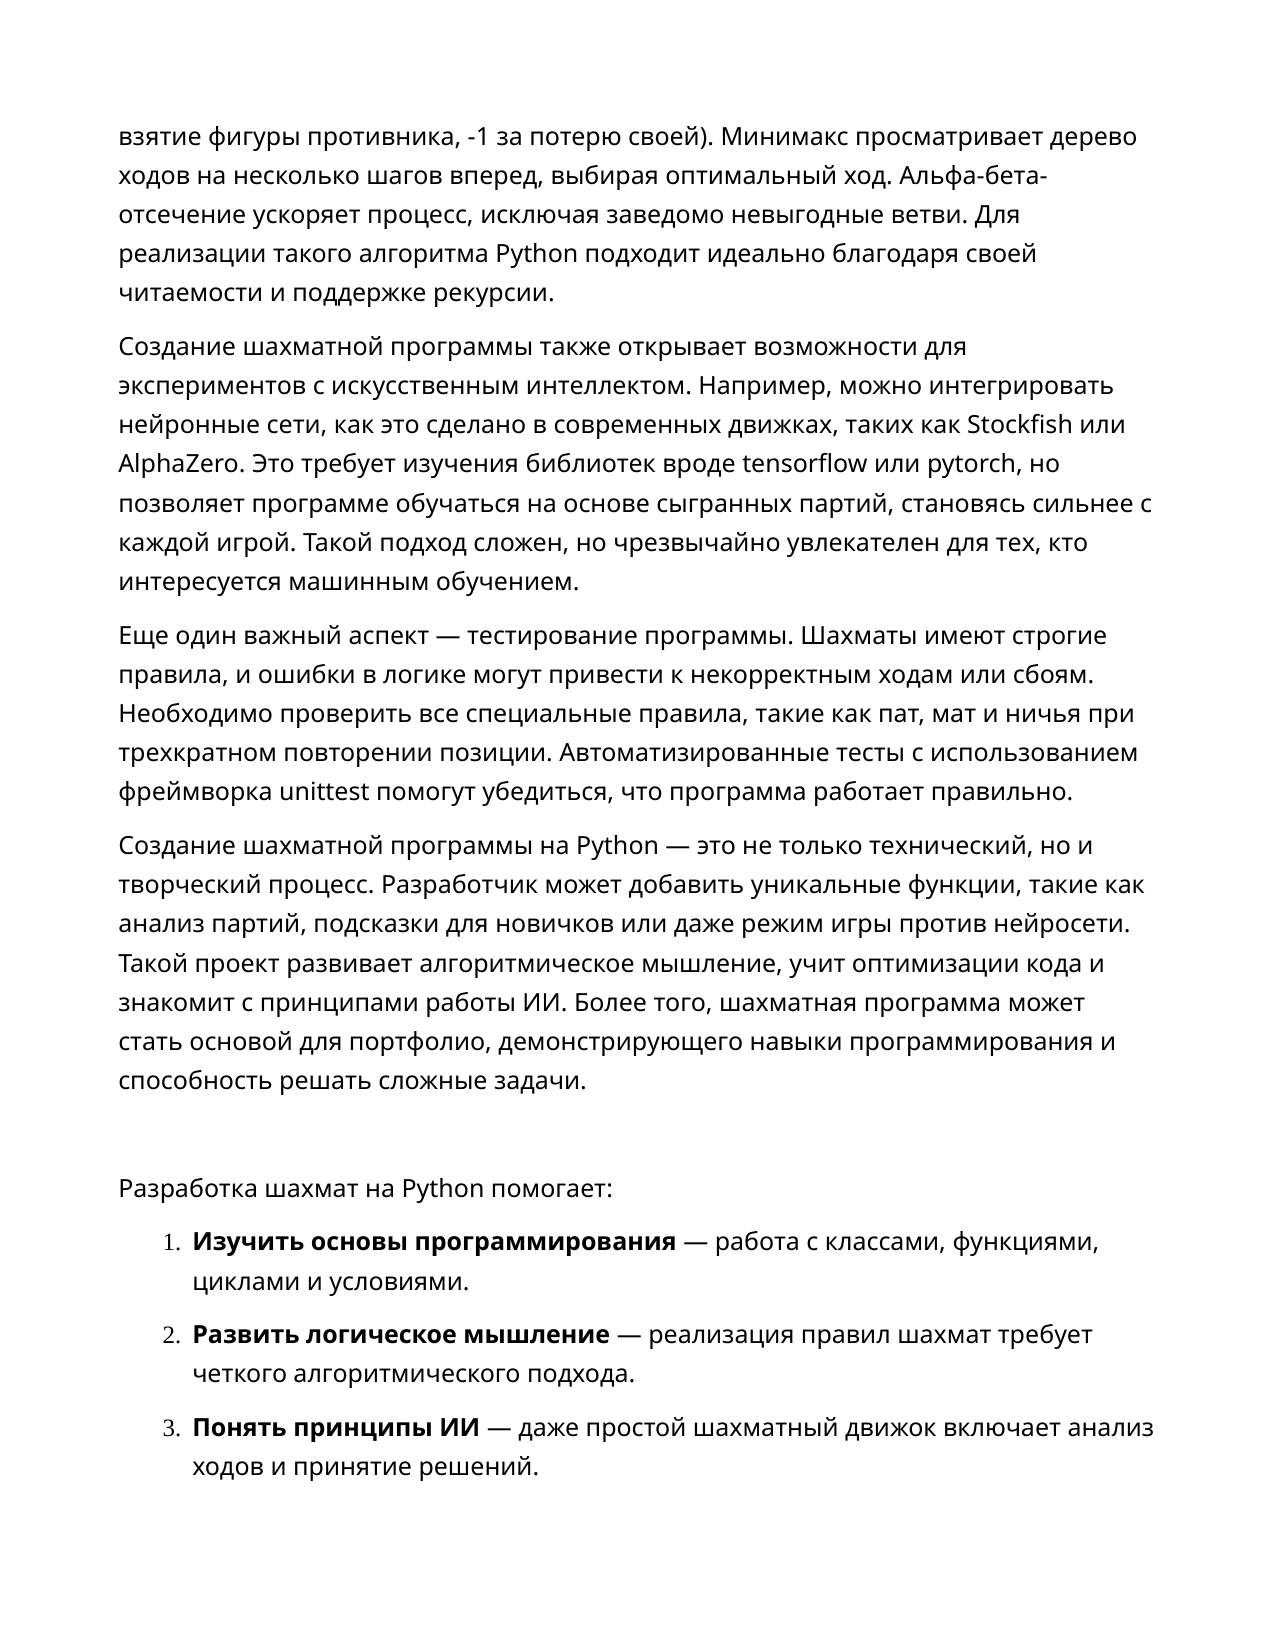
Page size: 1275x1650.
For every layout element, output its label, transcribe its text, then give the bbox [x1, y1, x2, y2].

text взятие фигуры противника, -1 за потерю своей). Минимакс просматривает дерево ходов на несколько шагов вперед, выбирая оптимальный ход. Альфа-бета-отсечение ускоряет процесс, исключая заведомо невыгодные ветви. Для реализации такого алгоритма Python подходит идеально благодаря своей читаемости и поддержке рекурсии. [118, 118, 1157, 309]
text Создание шахматной программы также открывает возможности для экспериментов с искусственным интеллектом. Например, можно интегрировать нейронные сети, как это сделано в современных движках, таких как Stockfish или AlphaZero. Это требует изучения библиотек вроде tensorflow или pytorch, но позволяет программе обучаться на основе сыгранных партий, становясь сильнее с каждой игрой. Такой подход сложен, но чрезвычайно увлекателен для тех, кто интересуется машинным обучением. [118, 328, 1157, 598]
list Понять принципы ИИ — даже простой шахматный движок включает анализ ходов и принятие решений. [162, 1410, 1157, 1483]
text Создание шахматной программы на Python — это не только технический, но и творческий процесс. Разработчик может добавить уникальные функции, такие как анализ партий, подсказки для новичков или даже режим игры против нейросети. Такой проект развивает алгоритмическое мышление, учит оптимизации кода и знакомит с принципами работы ИИ. Более того, шахматная программа может стать основой для портфолио, демонстрирующего навыки программирования и способность решать сложные задачи. [118, 828, 1157, 1097]
list Развить логическое мышление — реализация правил шахмат требует четкого алгоритмического подхода. [162, 1317, 1157, 1390]
text Еще один важный аспект — тестирование программы. Шахматы имеют строгие правила, и ошибки в логике могут привести к некорректным ходам или сбоям. Необходимо проверить все специальные правила, такие как пат, мат и ничья при трехкратном повторении позиции. Автоматизированные тесты с использованием фреймворка unittest помогут убедиться, что программа работает правильно. [118, 617, 1157, 808]
text Разработка шахмат на Python помогает: [118, 1170, 1157, 1204]
list Изучить основы программирования — работа с классами, функциями, циклами и условиями. [162, 1224, 1157, 1297]
